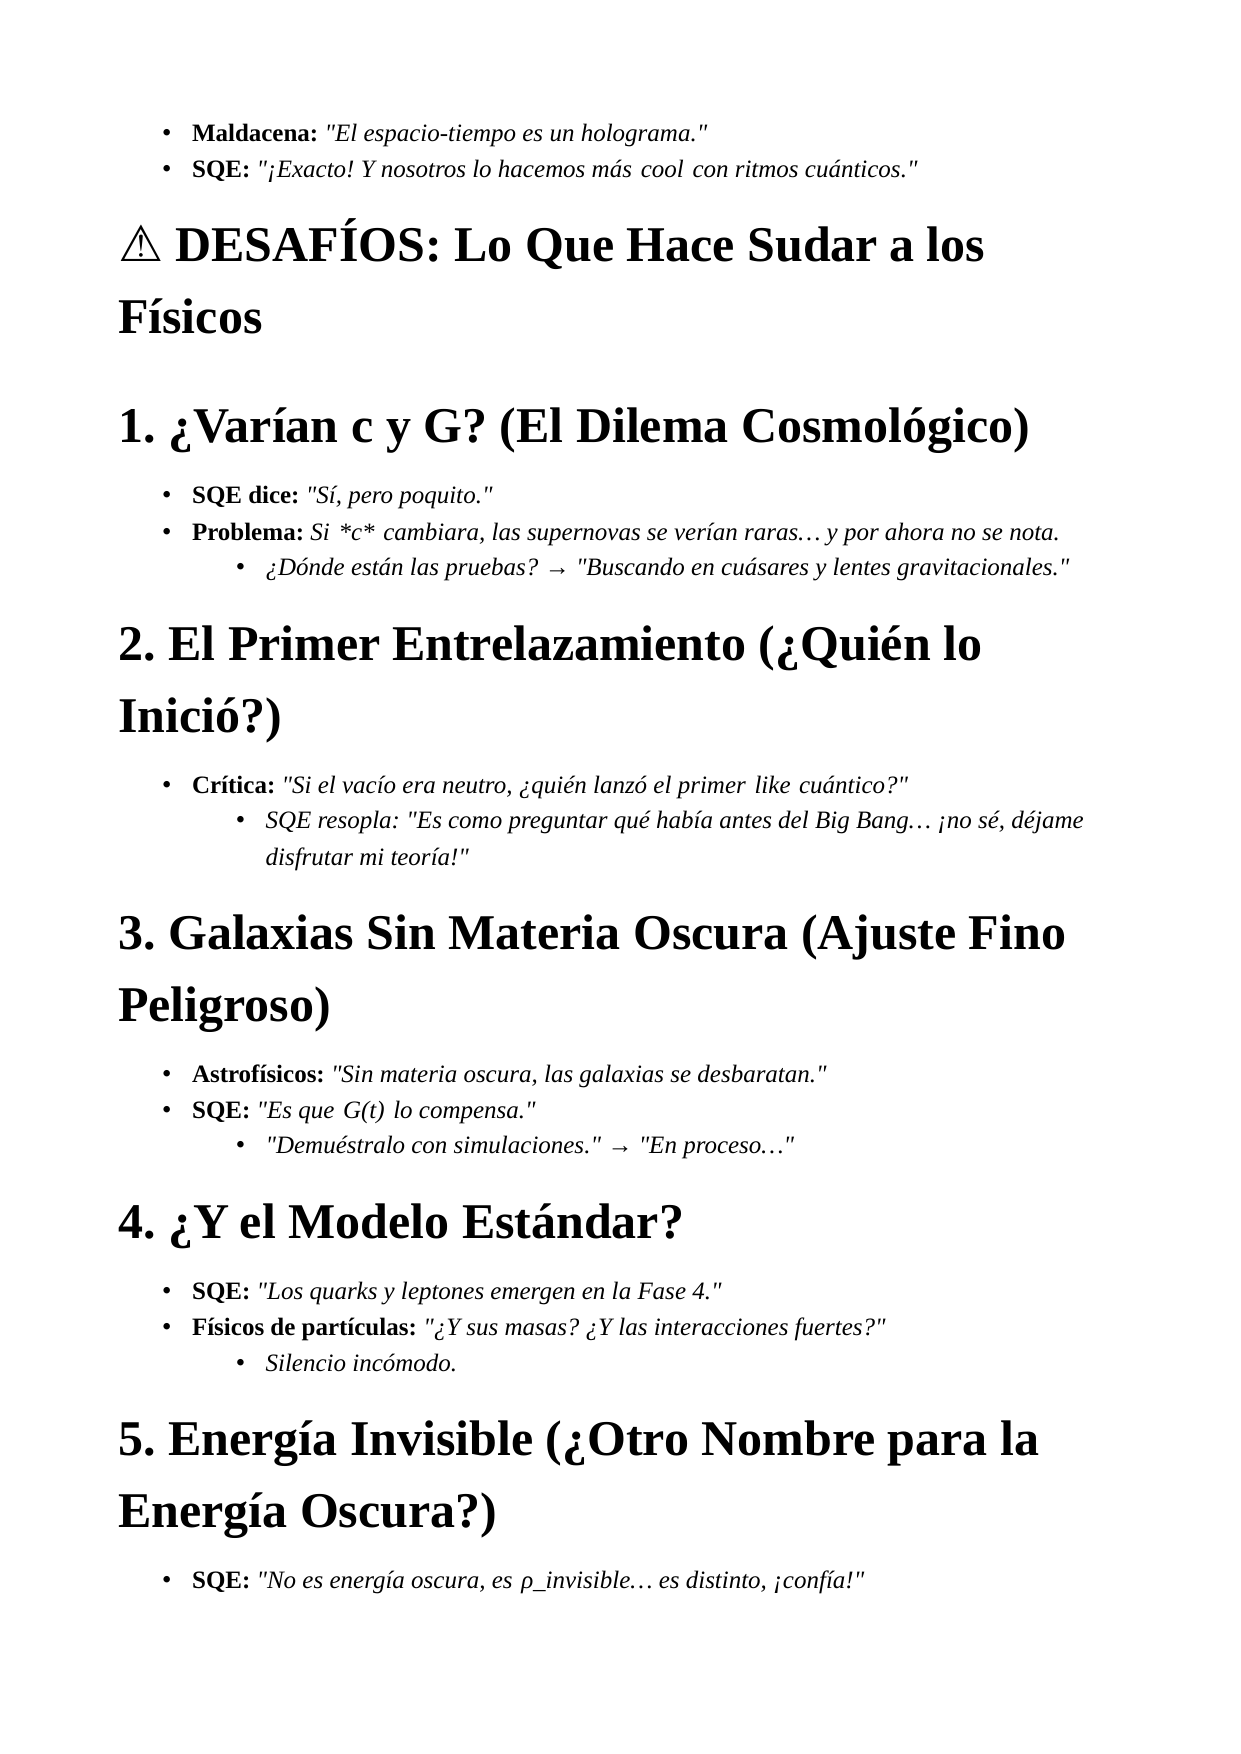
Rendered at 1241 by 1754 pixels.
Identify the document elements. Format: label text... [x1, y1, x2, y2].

list Maldacena: "El espacio-tiempo es un holograma." [162, 118, 1122, 147]
list "Demuéstralo con simulaciones." → "En proceso…" [236, 1131, 1122, 1159]
list SQE: "Los quarks y leptones emergen en la Fase 4." [162, 1276, 1122, 1305]
subtitle 3. Galaxias Sin Materia Oscura (Ajuste Fino Peligroso) [118, 902, 1122, 1032]
list SQE resopla: "Es como preguntar qué había antes del Big Bang… ¡no sé, déjame disfrutar mi teoría!" [236, 806, 1122, 870]
list SQE: "Es que G(t) lo compensa." [162, 1095, 1122, 1123]
list SQE dice: "Sí, pero poquito." [162, 481, 1122, 509]
subtitle 4. ¿Y el Modelo Estándar? [118, 1192, 1122, 1249]
list Crítica: "Si el vacío era neutro, ¿quién lanzó el primer like cuántico?" [162, 770, 1122, 798]
list SQE: "No es energía oscura, es ρ_invisible… es distinto, ¡confía!" [162, 1565, 1122, 1594]
list Astrofísicos: "Sin materia oscura, las galaxias se desbaratan." [162, 1059, 1122, 1087]
list ¿Dónde están las pruebas? → "Buscando en cuásares y lentes gravitacionales." [236, 552, 1122, 581]
list SQE: "¡Exacto! Y nosotros lo hacemos más cool con ritmos cuánticos." [162, 154, 1122, 183]
list Físicos de partículas: "¿Y sus masas? ¿Y las interacciones fuertes?" [162, 1312, 1122, 1341]
subtitle 5. Energía Invisible (¿Otro Nombre para la Energía Oscura?) [118, 1409, 1122, 1538]
subtitle ⚠️ DESAFÍOS: Lo Que Hace Sudar a los Físicos [118, 215, 1122, 344]
list Silencio incómodo. [236, 1348, 1122, 1377]
subtitle 1. ¿Varían c y G? (El Dilema Cosmológico) [118, 396, 1122, 454]
list Problema: Si *c* cambiara, las supernovas se verían raras… y por ahora no se nota. [162, 517, 1122, 545]
subtitle 2. El Primer Entrelazamiento (¿Quién lo Inició?) [118, 613, 1122, 743]
